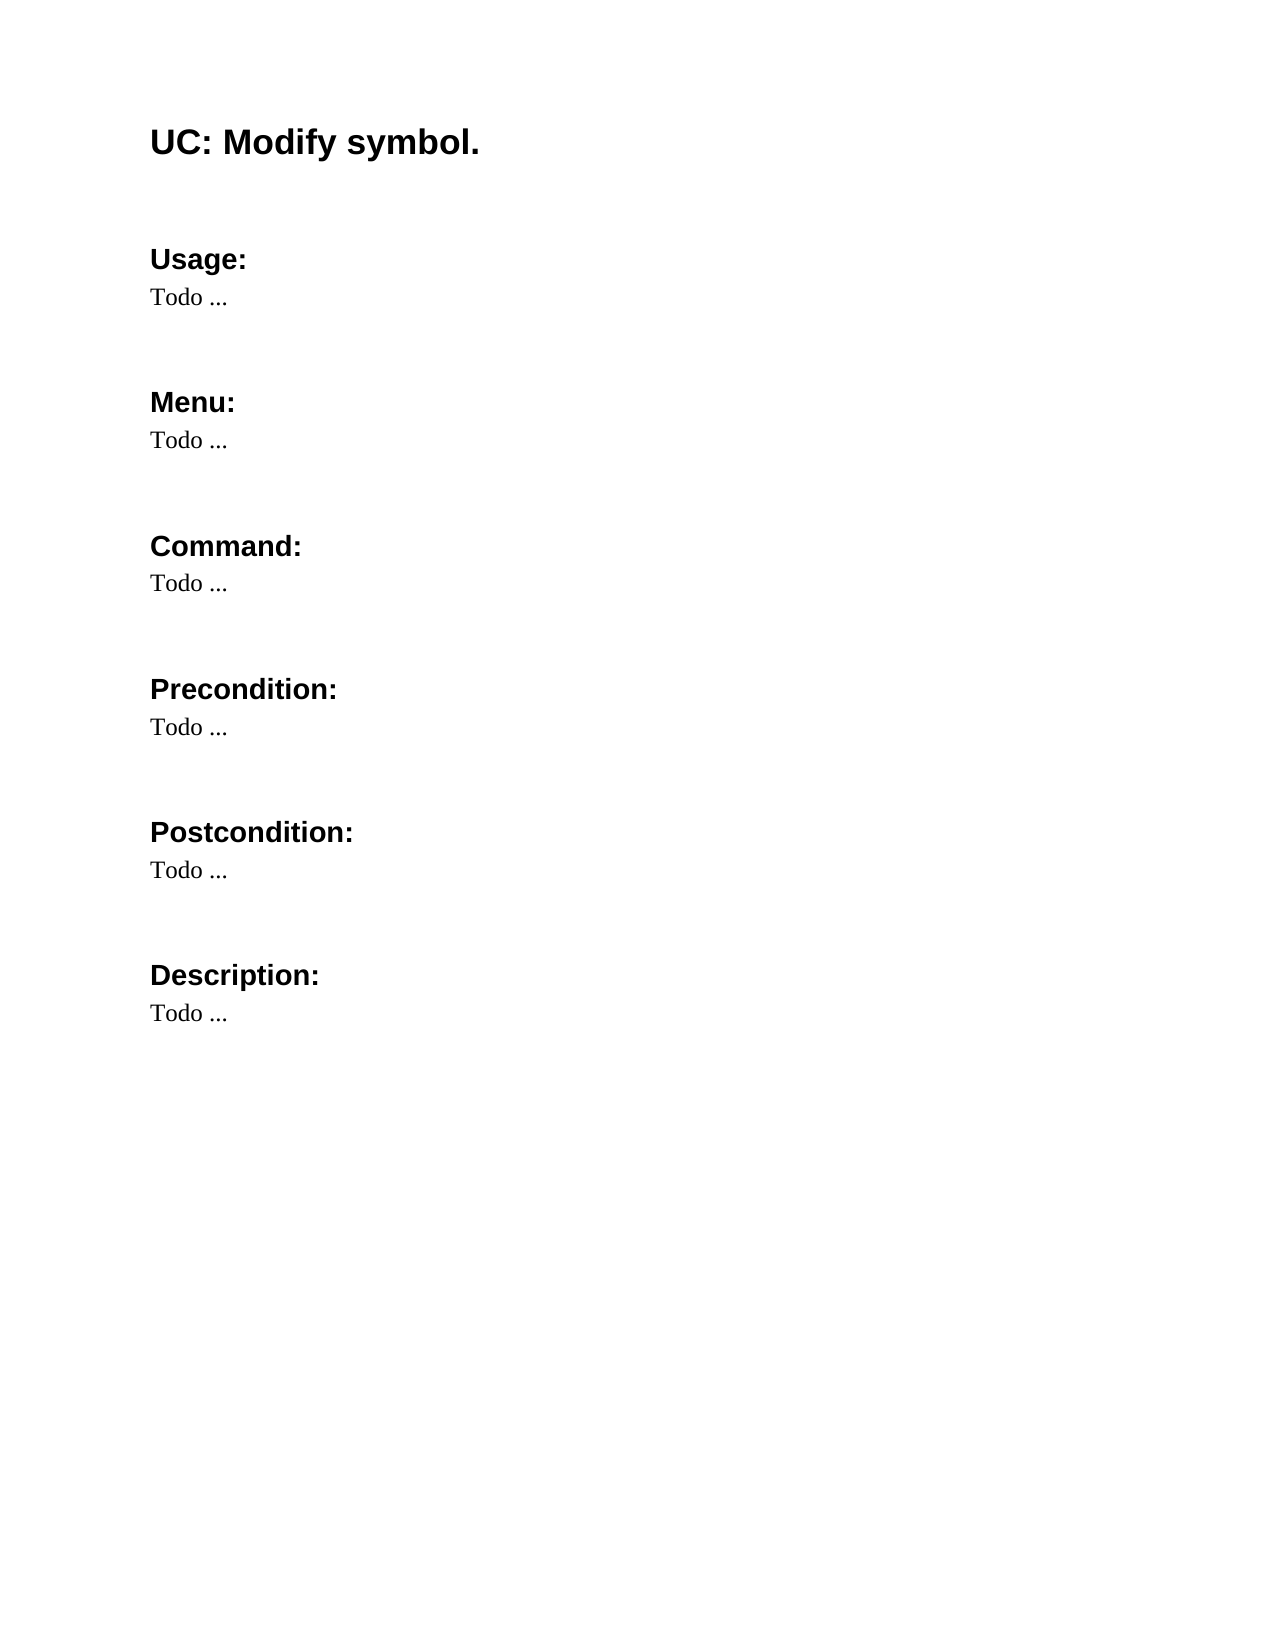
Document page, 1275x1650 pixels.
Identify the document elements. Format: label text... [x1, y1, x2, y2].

subtitle Description: [150, 958, 1125, 992]
text Todo ... [150, 998, 1125, 1027]
text Todo ... [150, 282, 1125, 311]
text Todo ... [150, 712, 1125, 740]
text Todo ... [150, 425, 1125, 454]
subtitle Menu: [150, 386, 1125, 419]
text Todo ... [150, 855, 1125, 883]
subtitle Command: [150, 529, 1125, 562]
subtitle Usage: [150, 242, 1125, 276]
text Todo ... [150, 568, 1125, 597]
subtitle UC: Modify symbol. [150, 121, 1125, 162]
subtitle Postcondition: [150, 815, 1125, 848]
subtitle Precondition: [150, 672, 1125, 705]
